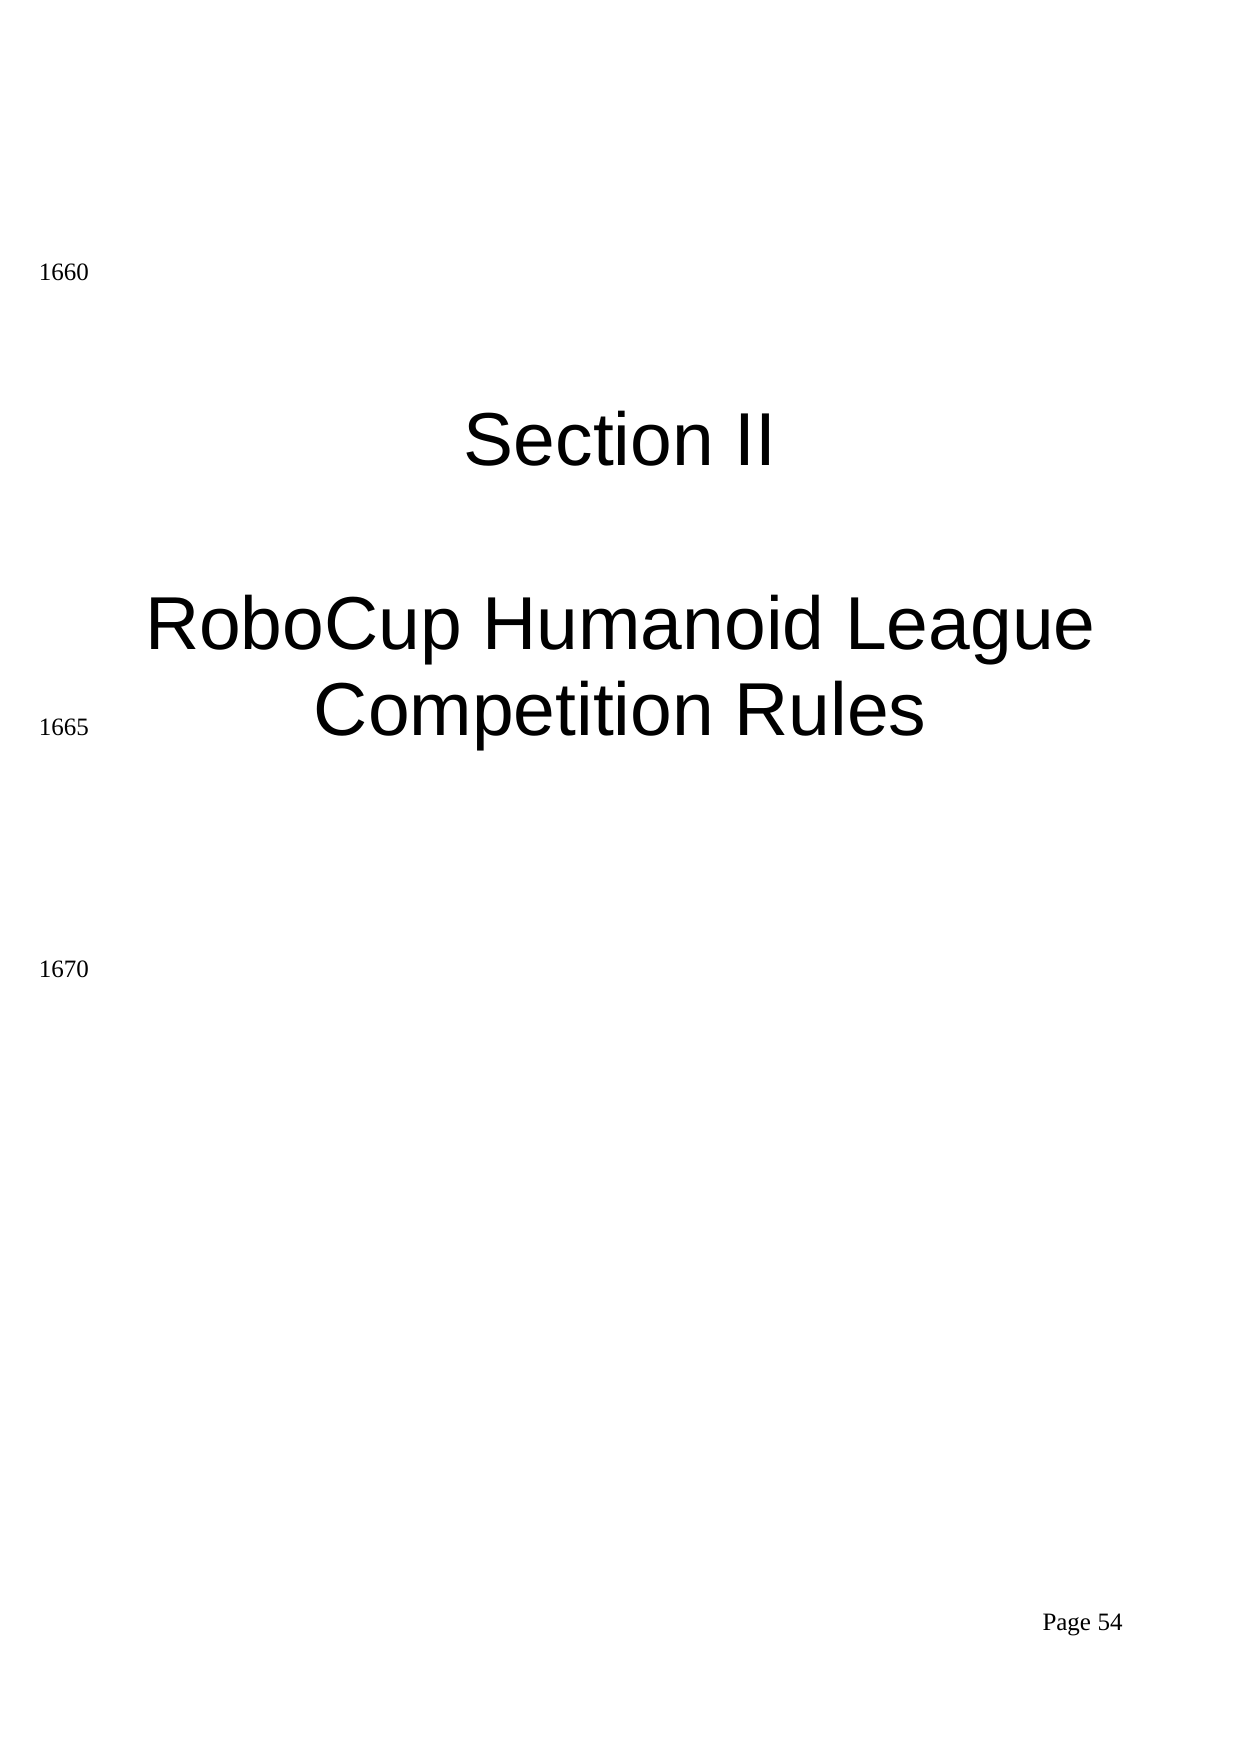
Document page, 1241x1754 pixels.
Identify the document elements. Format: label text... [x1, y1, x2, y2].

text Section II [118, 395, 1122, 481]
text RoboCup Humanoid League Competition Rules [118, 579, 1122, 752]
